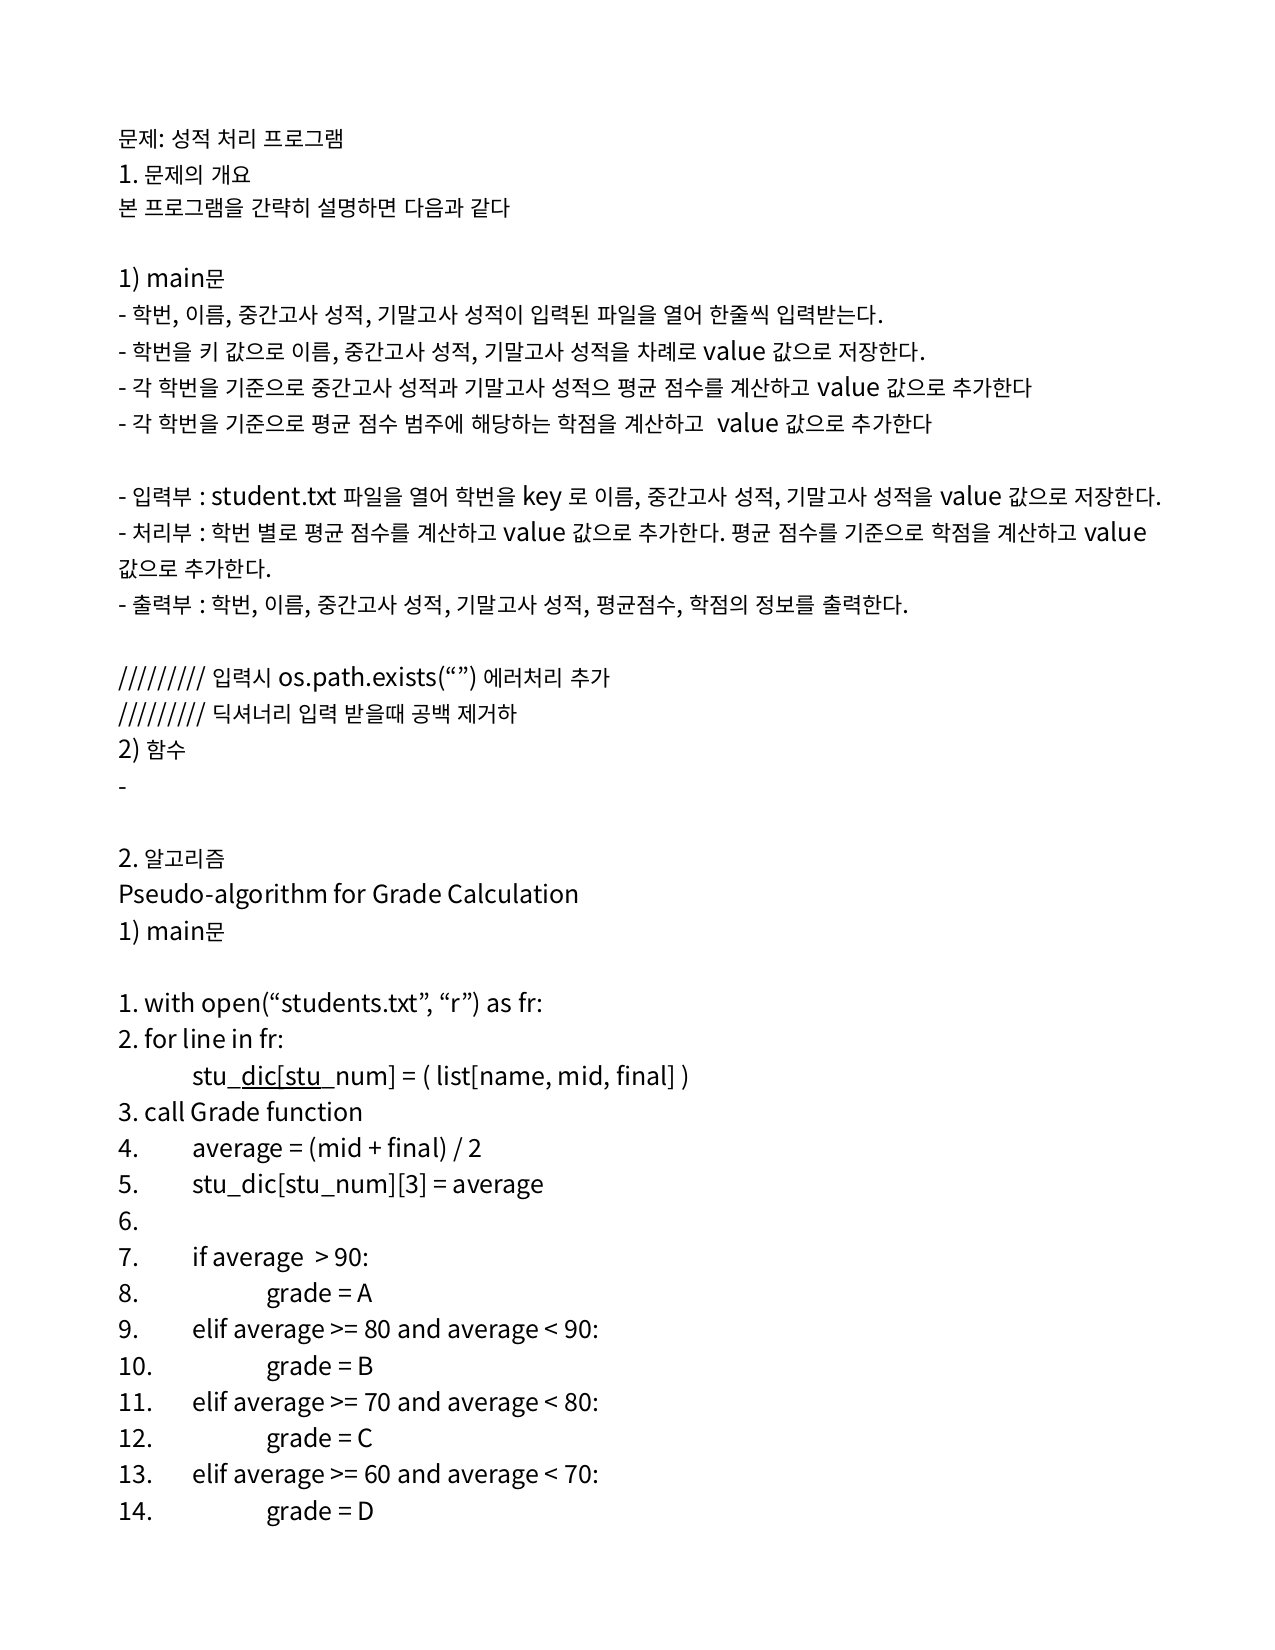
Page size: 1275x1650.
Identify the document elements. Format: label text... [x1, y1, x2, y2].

text - 출력부 : 학번, 이름, 중간고사 성적, 기말고사 성적, 평균점수, 학점의 정보를 출력한다. [118, 585, 1157, 621]
text ///////// 입력시 os.path.exists(“”) 에러처리 추가 [118, 657, 1157, 693]
text 4. average = (mid + final) / 2 [118, 1128, 1157, 1165]
text 1. 문제의 개요 [118, 154, 1157, 191]
text 13. elif average >= 60 and average < 70: [118, 1455, 1157, 1491]
text 3. call Grade function [118, 1092, 1157, 1128]
text 10. grade = B [118, 1346, 1157, 1382]
text ///////// 딕셔너리 입력 받을때 공백 제거하 [118, 693, 1157, 730]
text 5. stu_dic[stu_num][3] = average [118, 1165, 1157, 1201]
text 문제: 성적 처리 프로그램 [118, 118, 1157, 154]
text Pseudo-algorithm for Grade Calculation [118, 875, 1157, 911]
text 1. with open(“students.txt”, “r”) as fr: [118, 983, 1157, 1020]
text 6. [118, 1201, 1157, 1237]
text 본 프로그램을 간략히 설명하면 다음과 같다 [118, 191, 1157, 222]
text - 각 학번을 기준으로 중간고사 성적과 기말고사 성적으 평균 점수를 계산하고 value 값으로 추가한다 [118, 367, 1157, 403]
text - 처리부 : 학번 별로 평균 점수를 계산하고 value 값으로 추가한다. 평균 점수를 기준으로 학점을 계산하고 value 값으로 추가한다. [118, 512, 1157, 585]
text - 학번, 이름, 중간고사 성적, 기말고사 성적이 입력된 파일을 열어 한줄씩 입력받는다. [118, 295, 1157, 331]
text - 학번을 키 값으로 이름, 중간고사 성적, 기말고사 성적을 차례로 value 값으로 저장한다. [118, 331, 1157, 367]
text - 입력부 : student.txt 파일을 열어 학번을 key 로 이름, 중간고사 성적, 기말고사 성적을 value 값으로 저장한다. [118, 476, 1157, 512]
text 2) 함수 [118, 730, 1157, 766]
text 2. 알고리즘 [118, 838, 1157, 875]
text 8. grade = A [118, 1273, 1157, 1310]
text 1) main문 [118, 258, 1157, 295]
text 11. elif average >= 70 and average < 80: [118, 1382, 1157, 1418]
text 9. elif average >= 80 and average < 90: [118, 1310, 1157, 1346]
text 1) main문 [118, 911, 1157, 947]
text stu_dic[stu_num] = ( list[name, mid, final] ) [118, 1056, 1157, 1092]
text 12. grade = C [118, 1418, 1157, 1455]
text 7. if average > 90: [118, 1237, 1157, 1273]
text - 각 학번을 기준으로 평균 점수 범주에 해당하는 학점을 계산하고 value 값으로 추가한다 [118, 403, 1157, 440]
text 2. for line in fr: [118, 1020, 1157, 1056]
text - [118, 766, 1157, 802]
text 14. grade = D [118, 1491, 1157, 1527]
